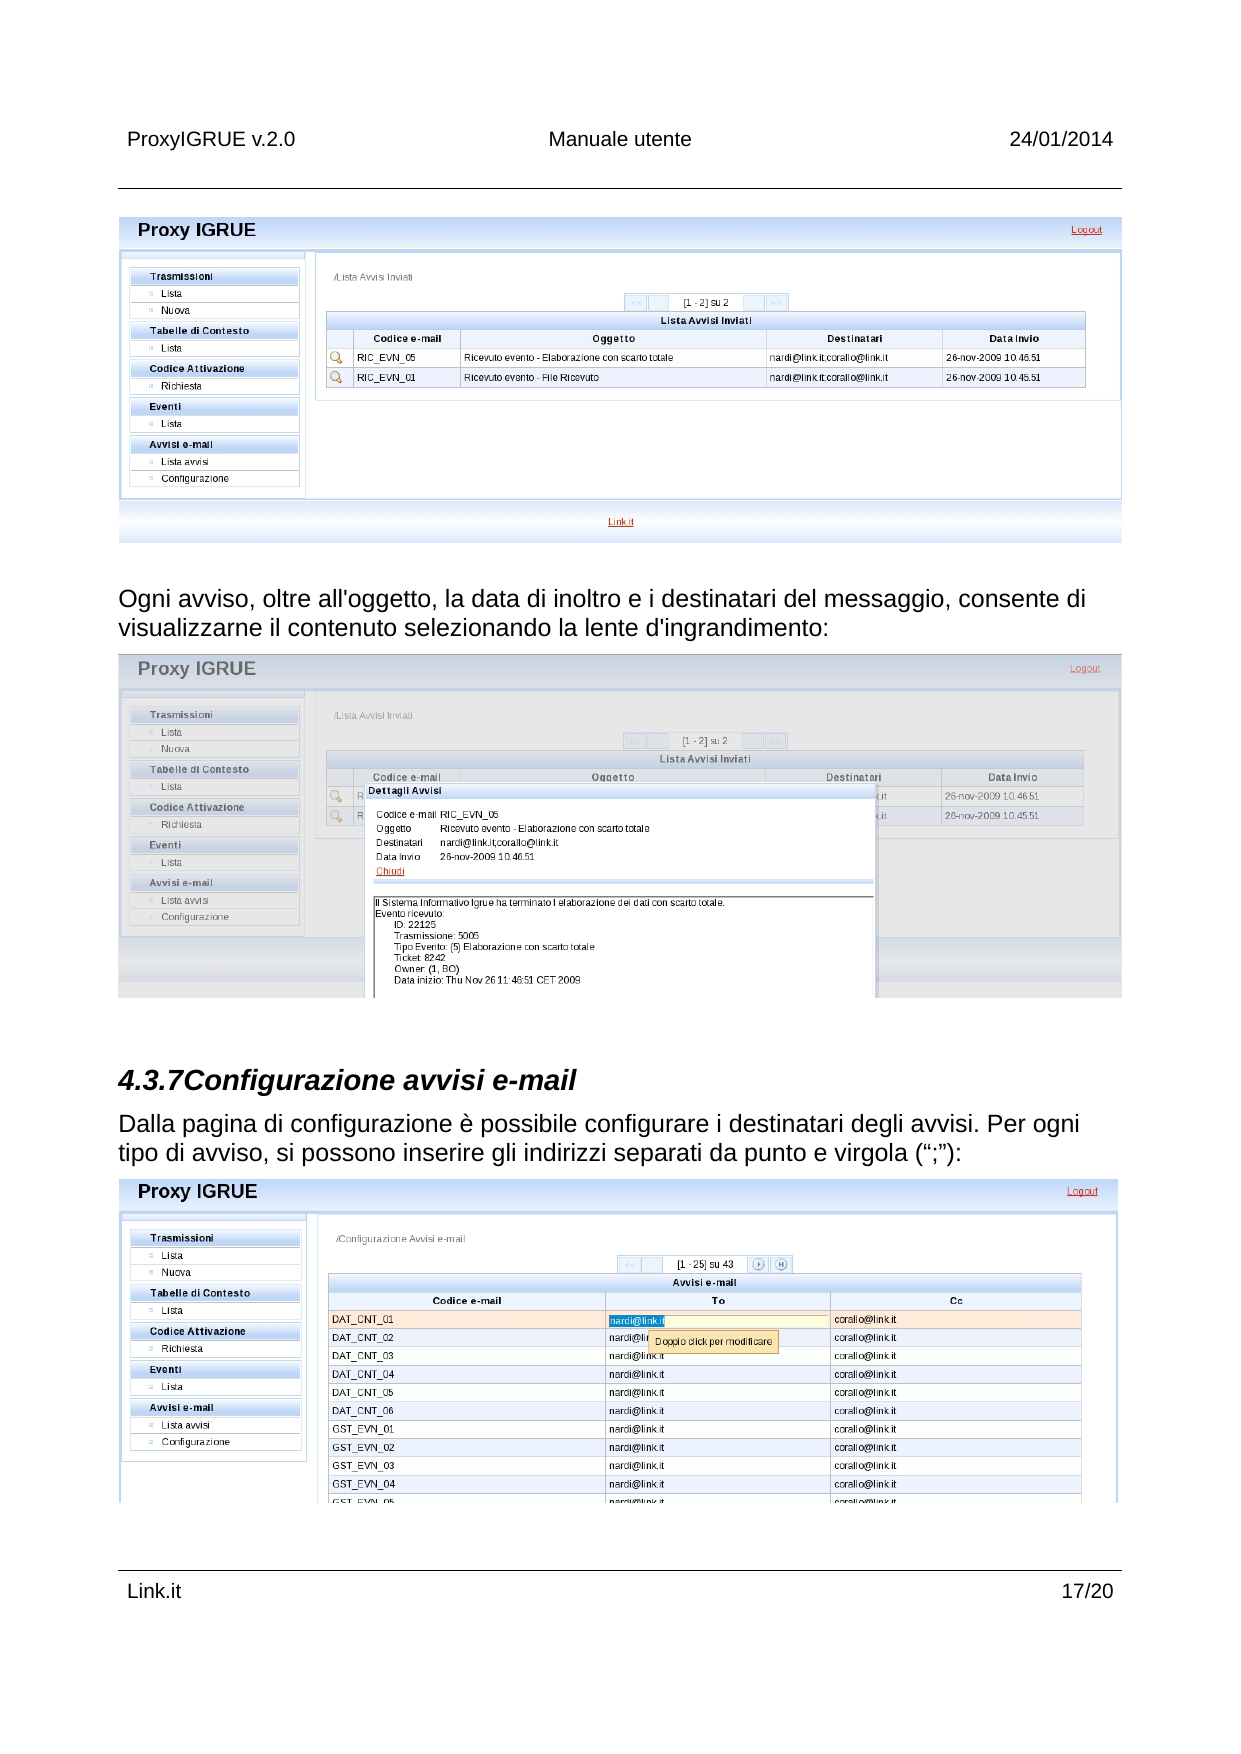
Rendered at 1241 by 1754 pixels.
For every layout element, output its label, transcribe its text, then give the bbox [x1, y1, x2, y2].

picture [118, 217, 1122, 543]
subtitle Configurazione avvisi e-mail [118, 1063, 1122, 1097]
text Ogni avviso, oltre all'oggetto, la data di inoltro e i destinatari del messaggio, consente di visualizzarne il contenuto selezionando la lente d'ingrandimento: [118, 584, 1122, 642]
text Dalla pagina di configurazione è possibile configurare i destinatari degli avvisi. Per ogni tipo di avviso, si possono inserire gli indirizzi separati da punto e virgola (“;”): [118, 1109, 1122, 1167]
picture [118, 1179, 1122, 1503]
picture [118, 654, 1122, 998]
